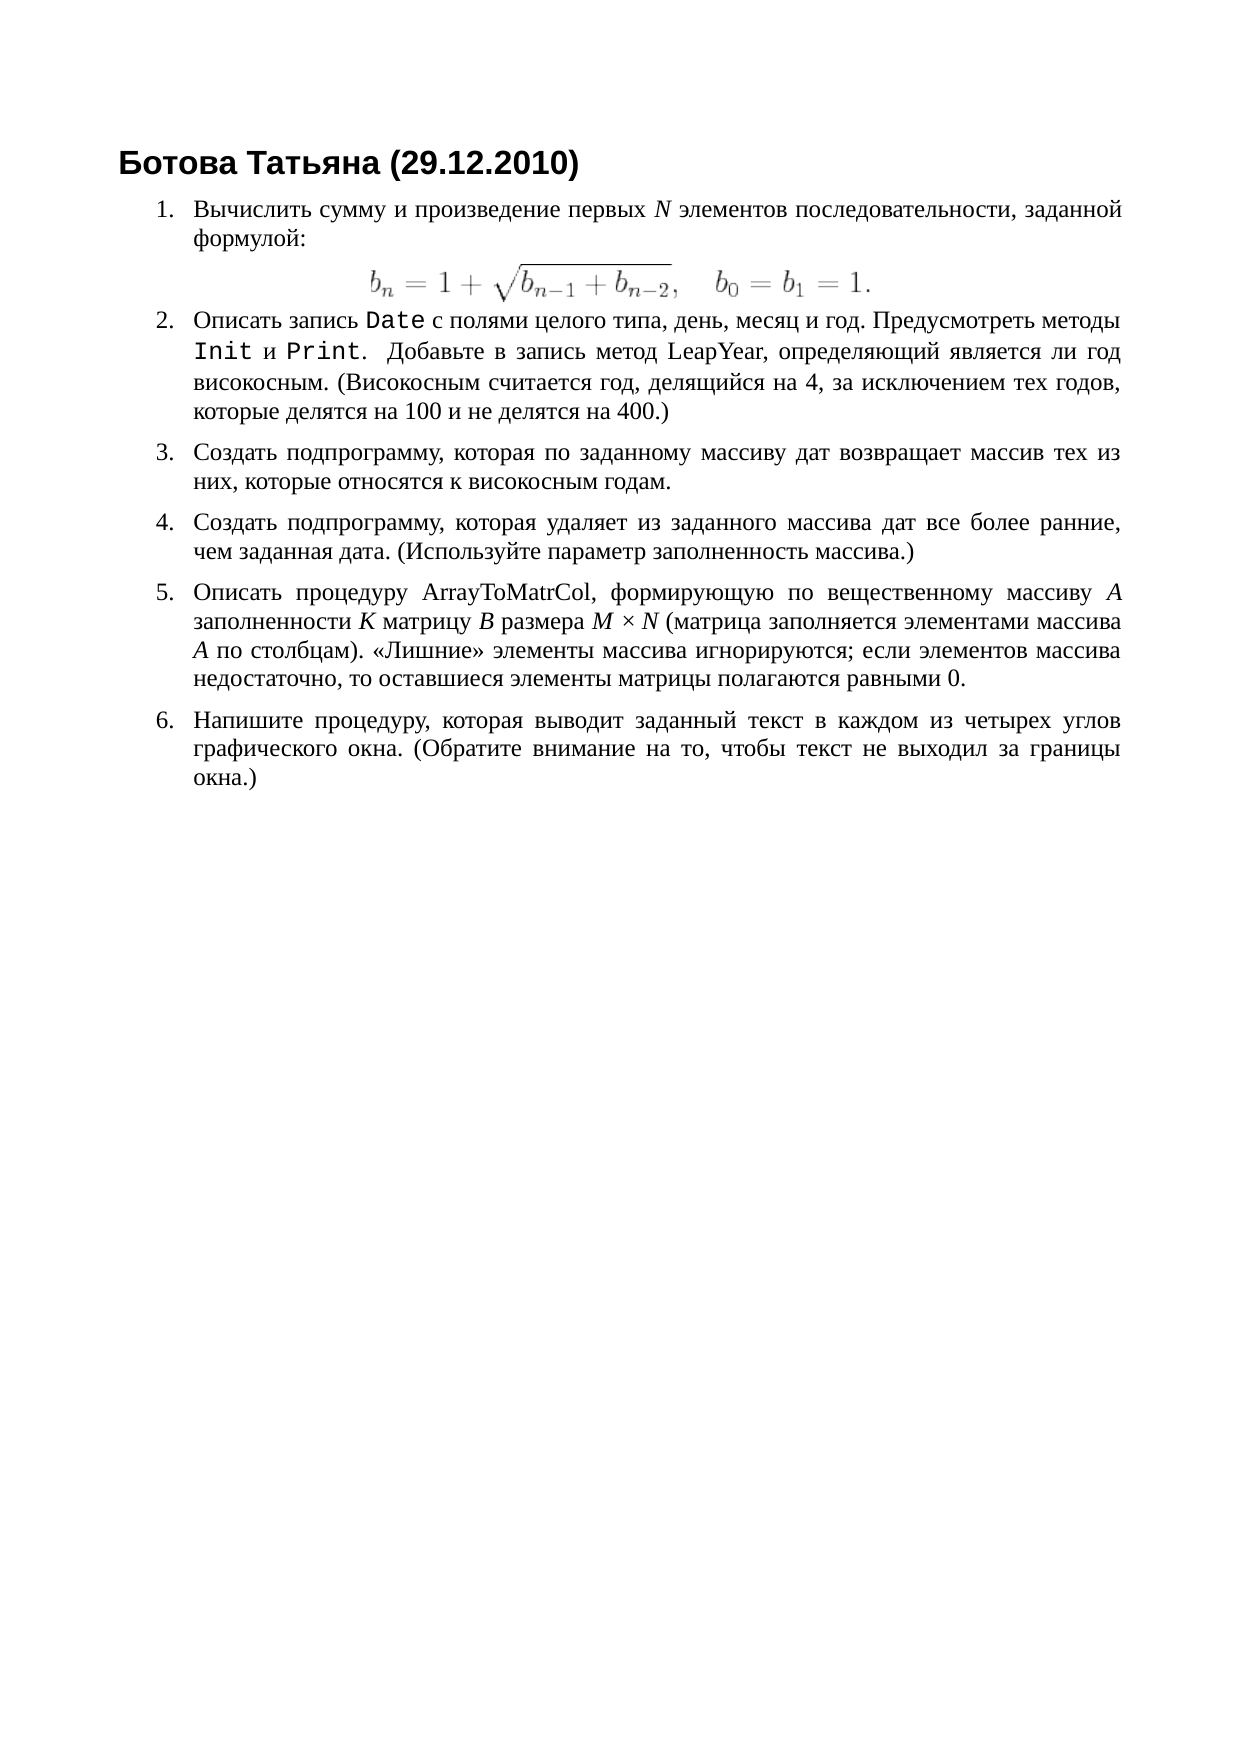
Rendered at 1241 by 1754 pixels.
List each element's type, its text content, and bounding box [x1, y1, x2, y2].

subtitle Ботова Татьяна (29.12.2010) [118, 143, 1122, 182]
list Описать запись Date с полями целого типа, день, месяц и год. Предусмотреть методы Init и Print. Добавьте в запись метод LeapYear, определяющий является ли год високосным. (Високосным считается год, делящийся на 4, за исключением тех годов, которые делятся на 100 и не делятся на 400.) [156, 306, 1122, 425]
list Напишите процедуру, которая выводит заданный текст в каждом из четырех углов графического окна. (Обратите внимание на то, чтобы текст не выходил за границы окна.) [156, 705, 1122, 791]
list Вычислить сумму и произведение первых N элементов последовательности, заданной формулой: [156, 194, 1122, 252]
list Создать подпрограмму, которая удаляет из заданного массива дат все более ранние, чем заданная дата. (Используйте параметр заполненность массива.) [156, 507, 1122, 565]
picture [371, 264, 870, 302]
list Описать процедуру ArrayToMatrCol, формирующую по вещественному массиву A заполненности K матрицу B размера M × N (матрица заполняется элементами массива A по столбцам). «Лишние» элементы массива игнорируются; если элементов массива недостаточно, то оставшиеся элементы матрицы полагаются равными 0. [156, 577, 1122, 692]
list Создать подпрограмму, которая по заданному массиву дат возвращает массив тех из них, которые относятся к високосным годам. [156, 437, 1122, 495]
